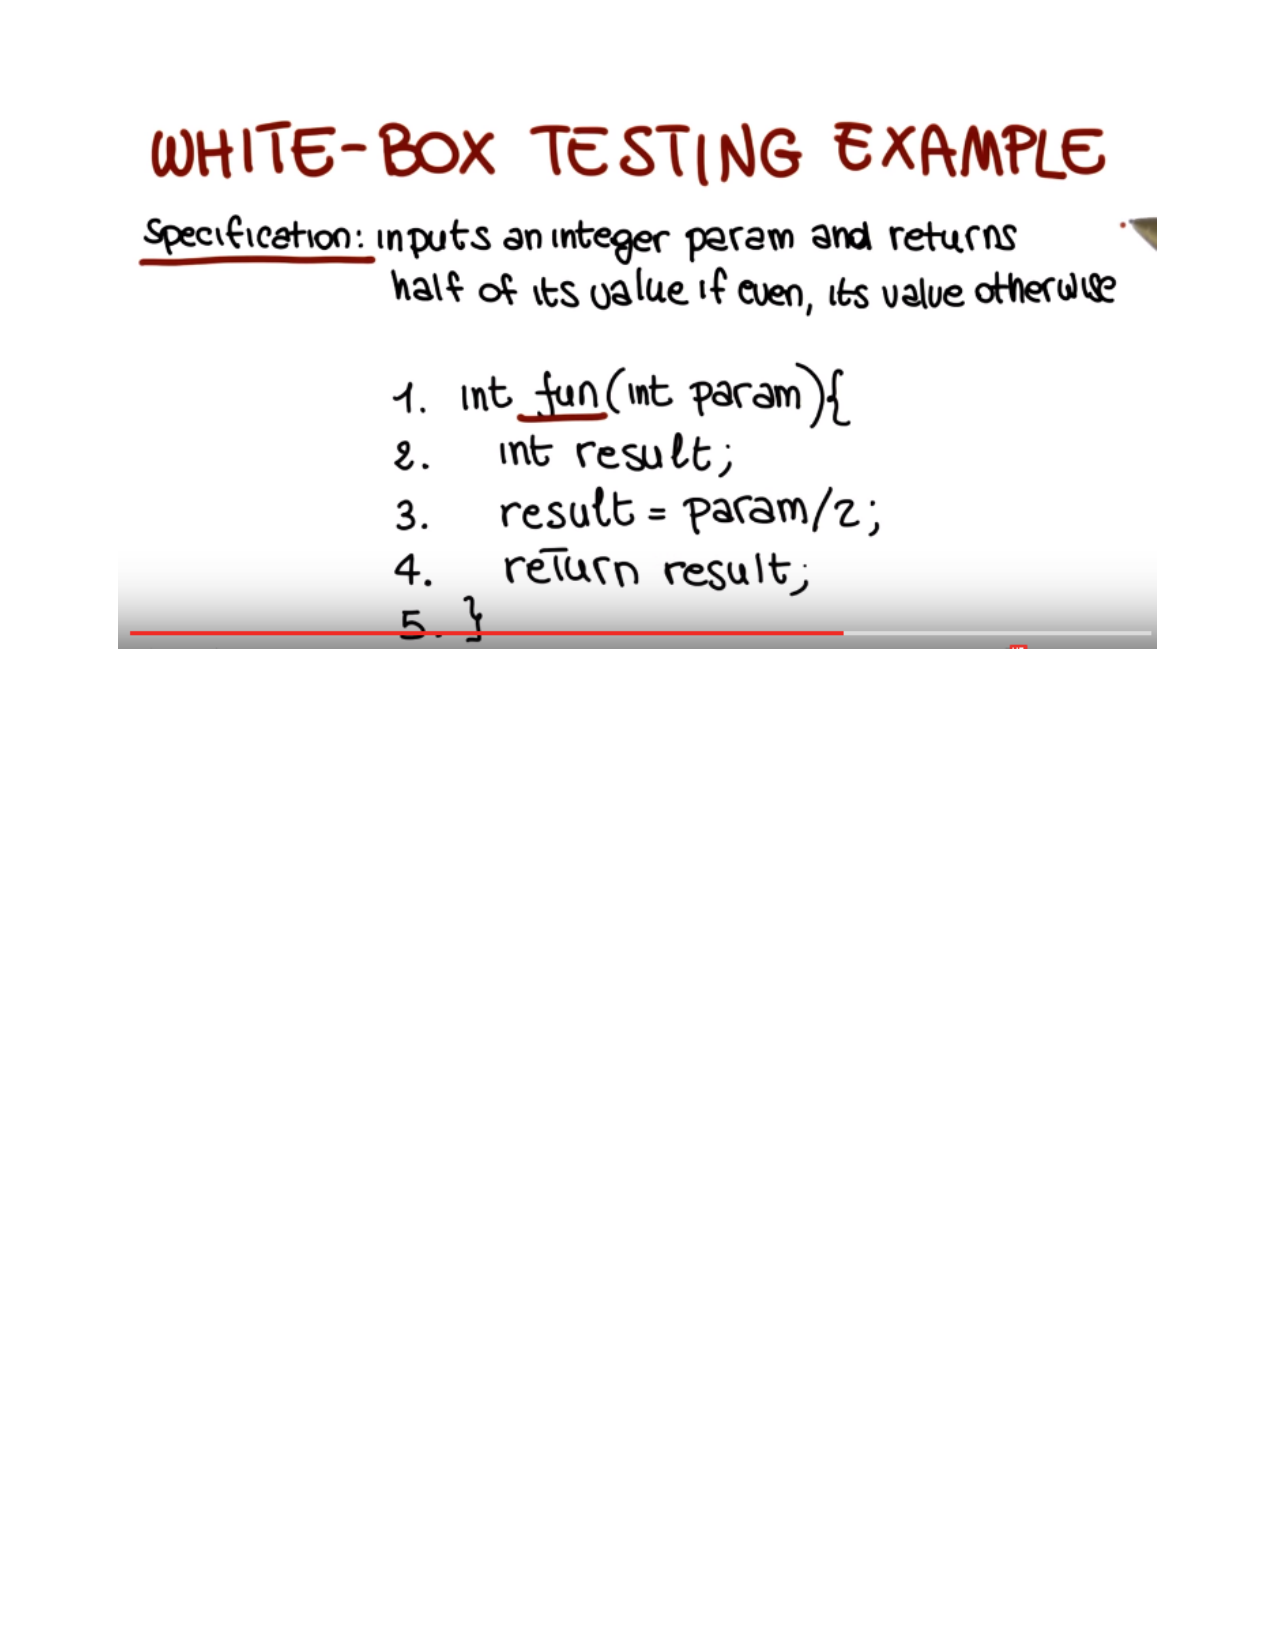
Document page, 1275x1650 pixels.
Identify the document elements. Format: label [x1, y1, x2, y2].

picture [118, 118, 1157, 649]
